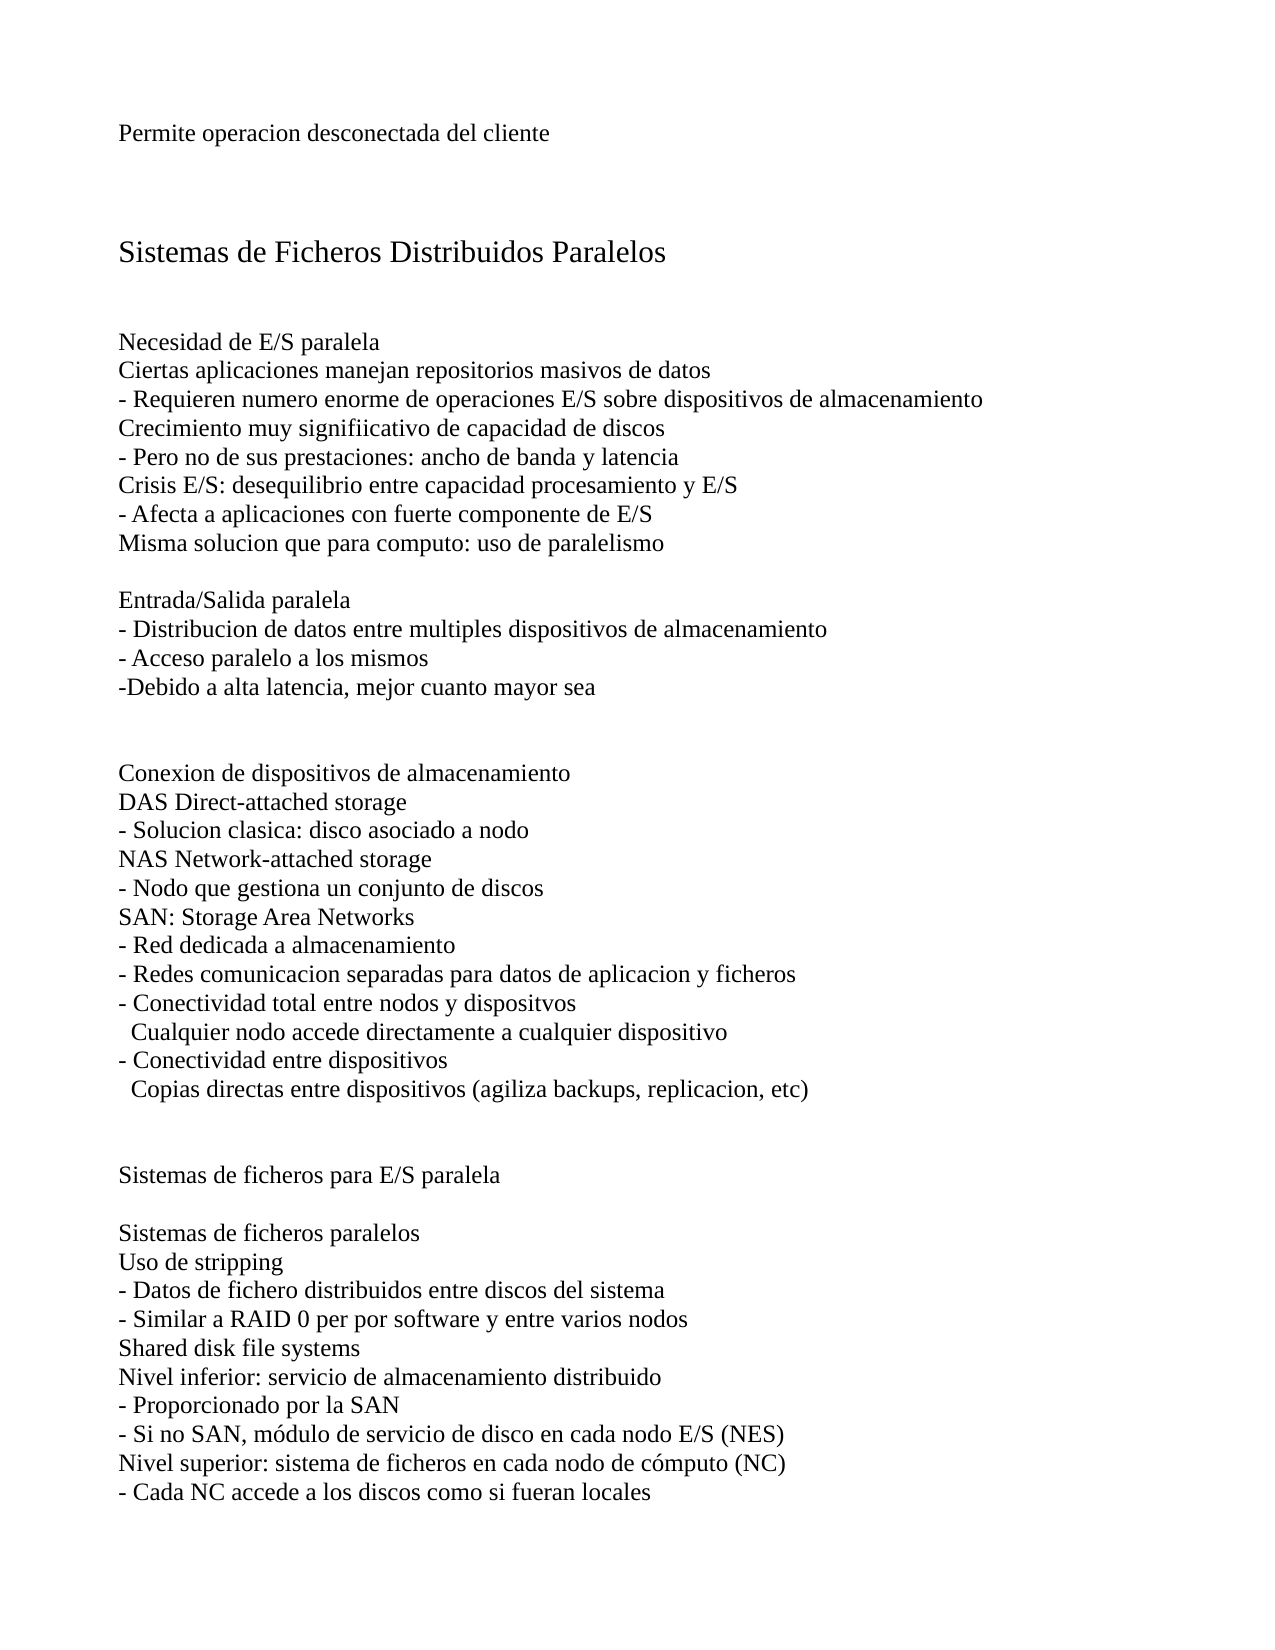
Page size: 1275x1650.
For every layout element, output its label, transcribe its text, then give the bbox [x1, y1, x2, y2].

text DAS Direct-attached storage [118, 787, 1157, 815]
text Crisis E/S: desequilibrio entre capacidad procesamiento y E/S [118, 470, 1157, 499]
text Misma solucion que para computo: uso de paralelismo [118, 528, 1157, 557]
text - Si no SAN, módulo de servicio de disco en cada nodo E/S (NES) [118, 1419, 1157, 1448]
text SAN: Storage Area Networks [118, 902, 1157, 930]
text Entrada/Salida paralela [118, 585, 1157, 614]
text NAS Network-attached storage [118, 844, 1157, 873]
text - Similar a RAID 0 per por software y entre varios nodos [118, 1304, 1157, 1333]
text Cualquier nodo accede directamente a cualquier dispositivo [118, 1017, 1157, 1045]
text Sistemas de Ficheros Distribuidos Paralelos [118, 233, 1157, 269]
text - Datos de fichero distribuidos entre discos del sistema [118, 1275, 1157, 1304]
text - Proporcionado por la SAN [118, 1390, 1157, 1419]
text - Redes comunicacion separadas para datos de aplicacion y ficheros [118, 959, 1157, 988]
text - Conectividad entre dispositivos [118, 1045, 1157, 1074]
text - Distribucion de datos entre multiples dispositivos de almacenamiento [118, 614, 1157, 643]
text Copias directas entre dispositivos (agiliza backups, replicacion, etc) [118, 1074, 1157, 1103]
text - Red dedicada a almacenamiento [118, 930, 1157, 959]
text Sistemas de ficheros paralelos [118, 1218, 1157, 1247]
text -Debido a alta latencia, mejor cuanto mayor sea [118, 672, 1157, 700]
text - Requieren numero enorme de operaciones E/S sobre dispositivos de almacenamiento [118, 384, 1157, 413]
text Sistemas de ficheros para E/S paralela [118, 1160, 1157, 1189]
text Shared disk file systems [118, 1333, 1157, 1362]
text - Nodo que gestiona un conjunto de discos [118, 873, 1157, 902]
text Uso de stripping [118, 1247, 1157, 1275]
text Nivel inferior: servicio de almacenamiento distribuido [118, 1362, 1157, 1390]
text - Afecta a aplicaciones con fuerte componente de E/S [118, 499, 1157, 528]
text Crecimiento muy signifiicativo de capacidad de discos [118, 413, 1157, 442]
text Conexion de dispositivos de almacenamiento [118, 758, 1157, 787]
text Ciertas aplicaciones manejan repositorios masivos de datos [118, 355, 1157, 384]
text - Conectividad total entre nodos y dispositvos [118, 988, 1157, 1017]
text - Pero no de sus prestaciones: ancho de banda y latencia [118, 442, 1157, 470]
text Necesidad de E/S paralela [118, 327, 1157, 355]
text - Cada NC accede a los discos como si fueran locales [118, 1477, 1157, 1505]
text Permite operacion desconectada del cliente [118, 118, 1157, 147]
text - Acceso paralelo a los mismos [118, 643, 1157, 672]
text - Solucion clasica: disco asociado a nodo [118, 815, 1157, 844]
text Nivel superior: sistema de ficheros en cada nodo de cómputo (NC) [118, 1448, 1157, 1477]
